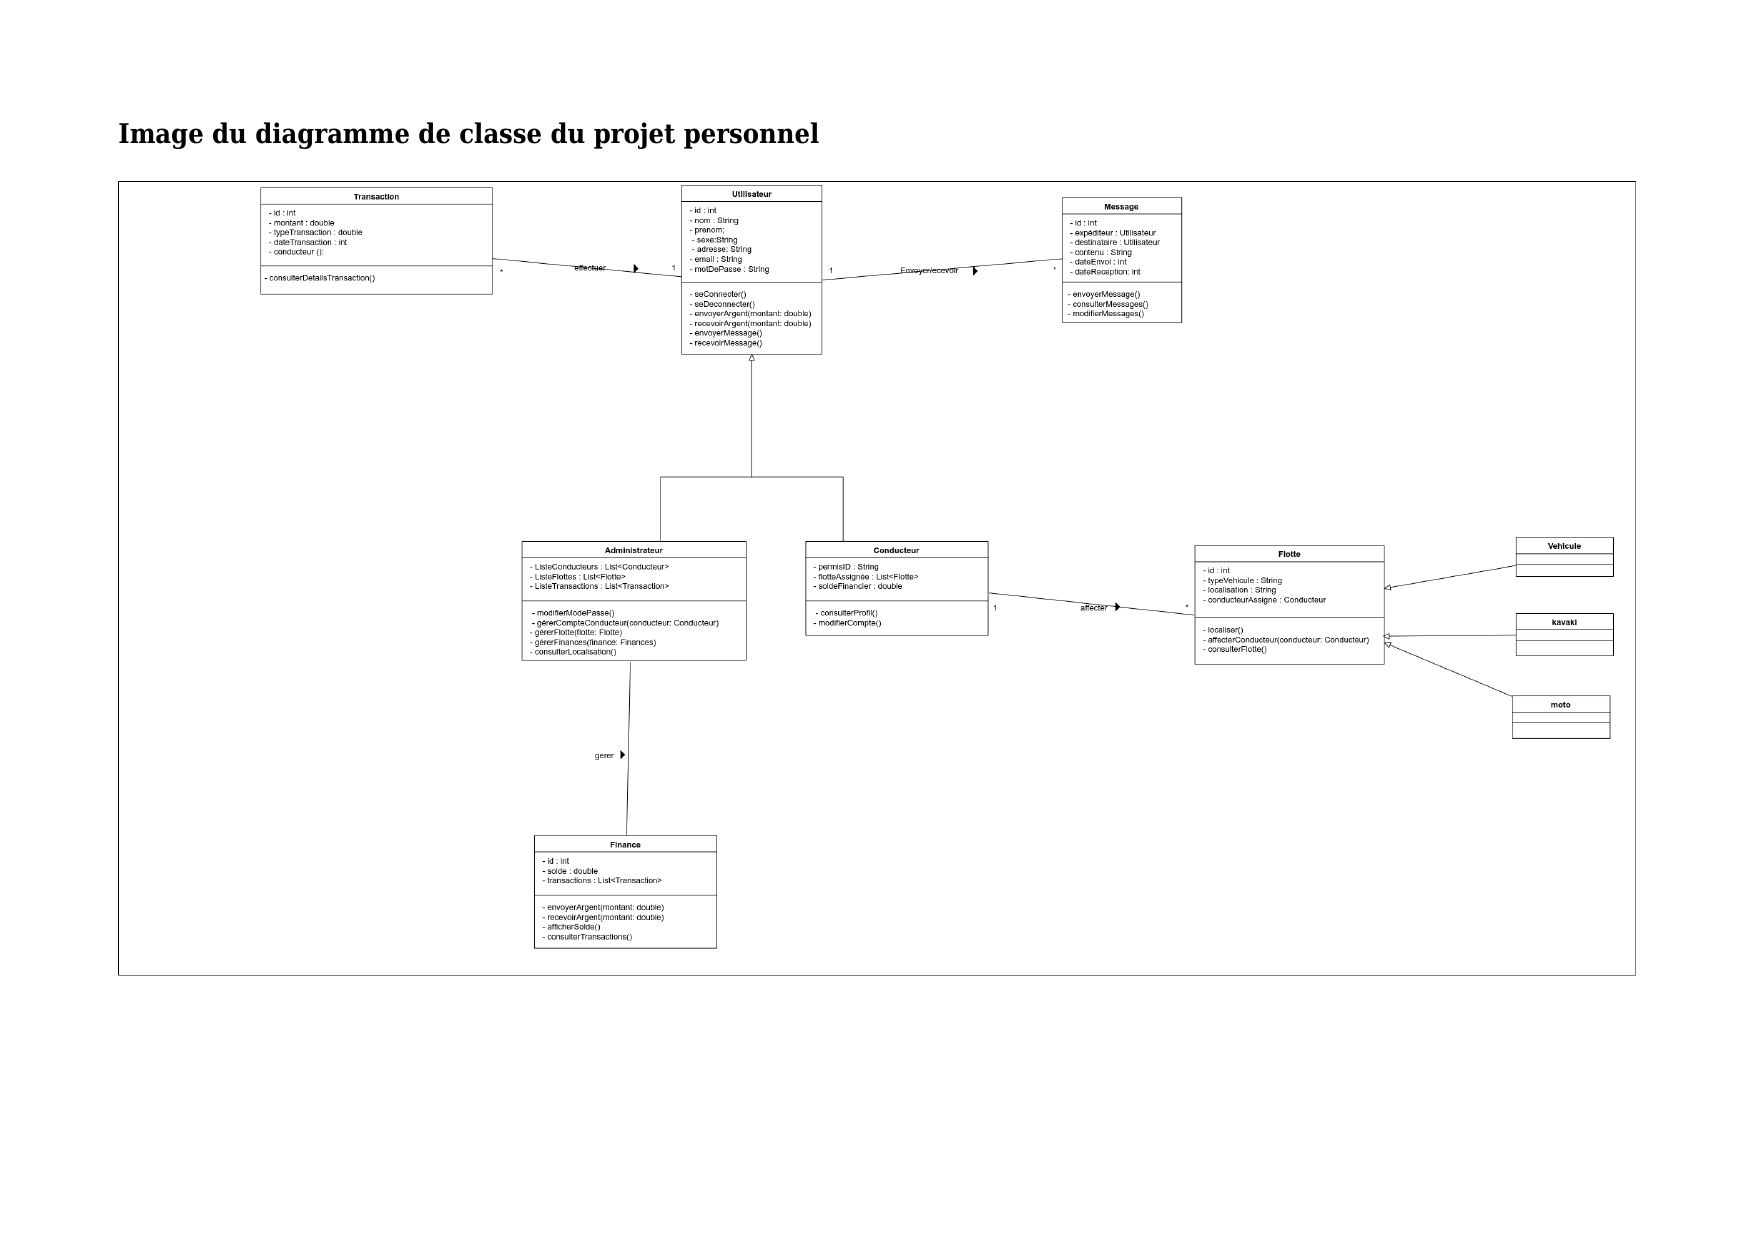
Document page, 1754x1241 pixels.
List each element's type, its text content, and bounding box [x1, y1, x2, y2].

text Image du diagramme de classe du projet personnel [118, 118, 1636, 150]
picture [118, 181, 1636, 999]
